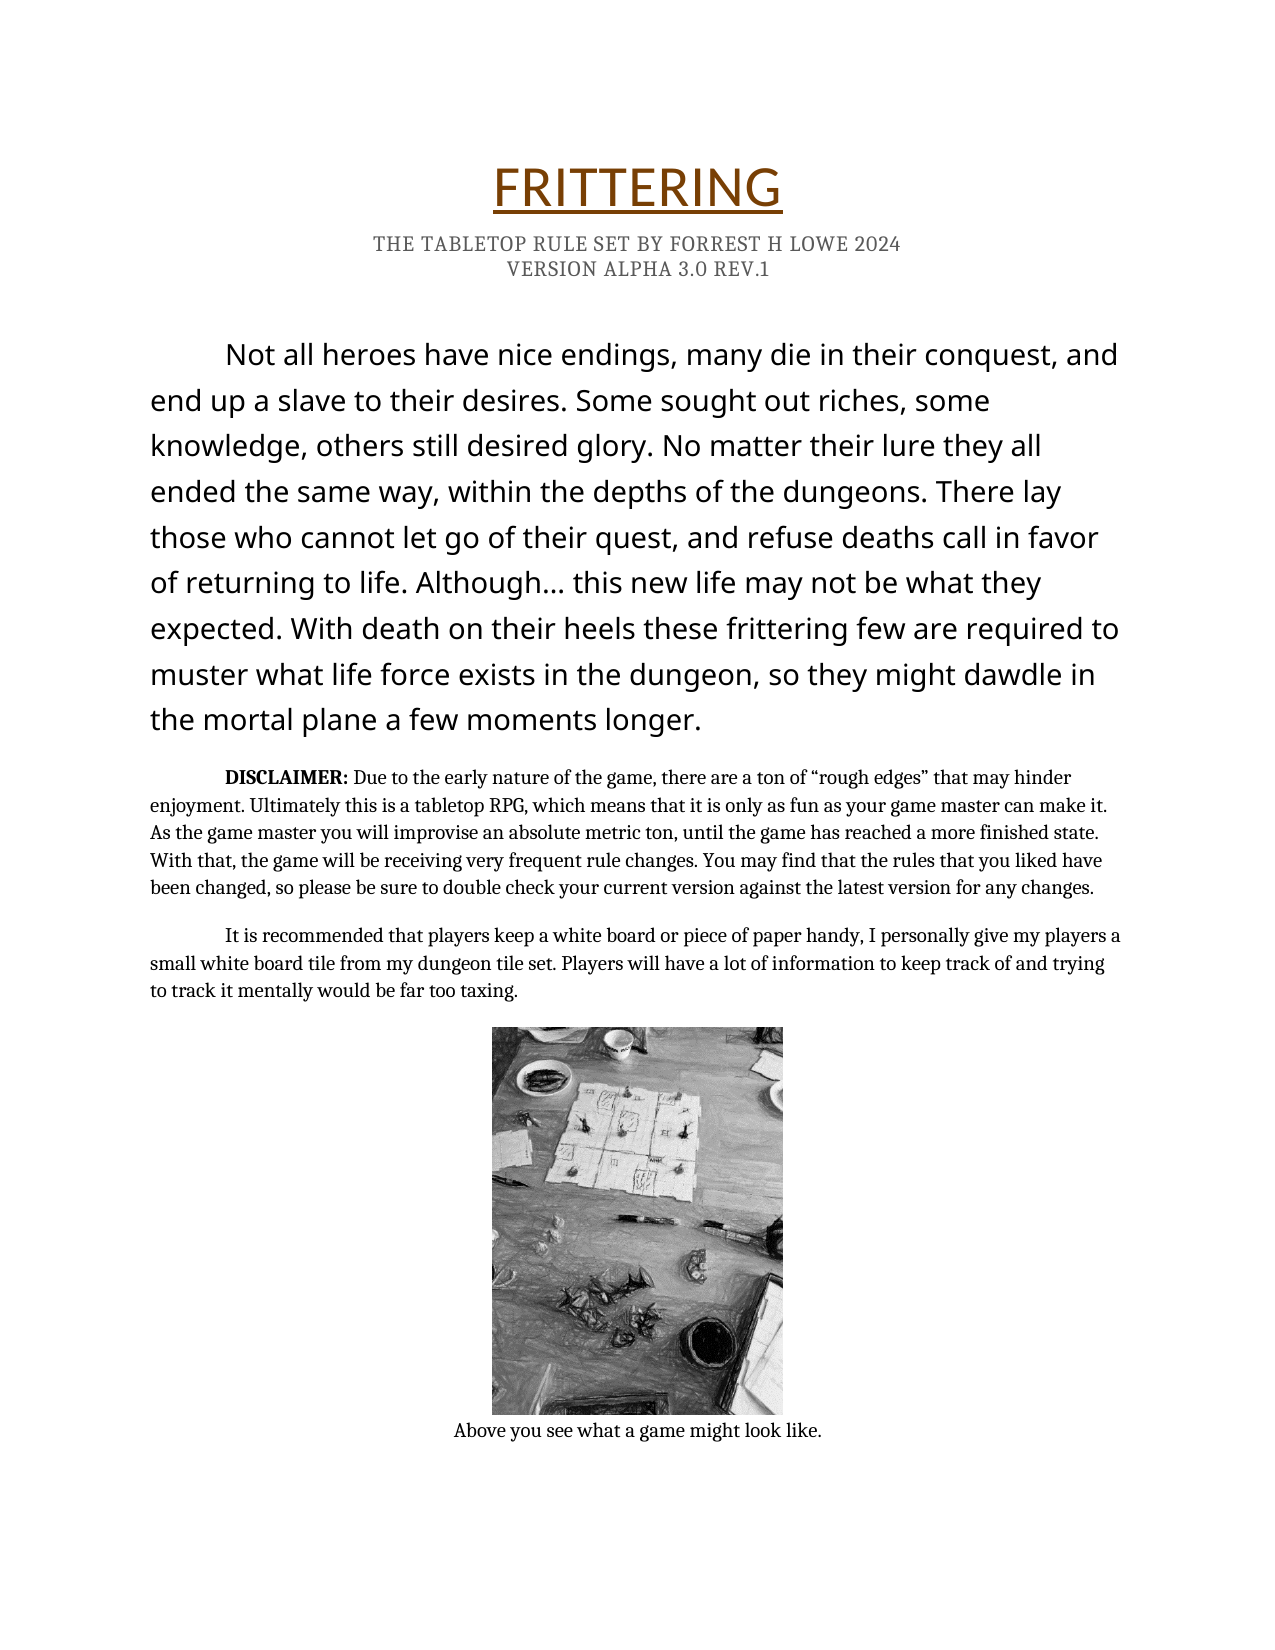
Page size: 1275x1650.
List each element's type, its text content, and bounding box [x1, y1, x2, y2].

text Above you see what a game might look like. [150, 1027, 1125, 1443]
title Frittering [150, 150, 1125, 221]
picture [492, 1027, 783, 1415]
text Not all heroes have nice endings, many die in their conquest, and end up a slave to their desires. Some sought out riches, some knowledge, others still desired glory. No matter their lure they all ended the same way, within the depths of the dungeons. There lay those who cannot let go of their quest, and refuse deaths call in favor of returning to life. Although… this new life may not be what they expected. With death on their heels these frittering few are required to muster what life force exists in the dungeon, so they might dawdle in the mortal plane a few moments longer. [150, 334, 1125, 739]
text DISCLAIMER: Due to the early nature of the game, there are a ton of “rough edges” that may hinder enjoyment. Ultimately this is a tabletop RPG, which means that it is only as fun as your game master can make it. As the game master you will improvise an absolute metric ton, until the game has reached a more finished state. With that, the game will be receiving very frequent rule changes. You may find that the rules that you liked have been changed, so please be sure to double check your current version against the latest version for any changes. [150, 766, 1125, 900]
subtitle The TABLETOP rule set by Forrest H Lowe 2024 Version alpha 3.0 Rev.1 [150, 232, 1125, 282]
text It is recommended that players keep a white board or piece of paper handy, I personally give my players a small white board tile from my dungeon tile set. Players will have a lot of information to keep track of and trying to track it mentally would be far too taxing. [150, 924, 1125, 1003]
